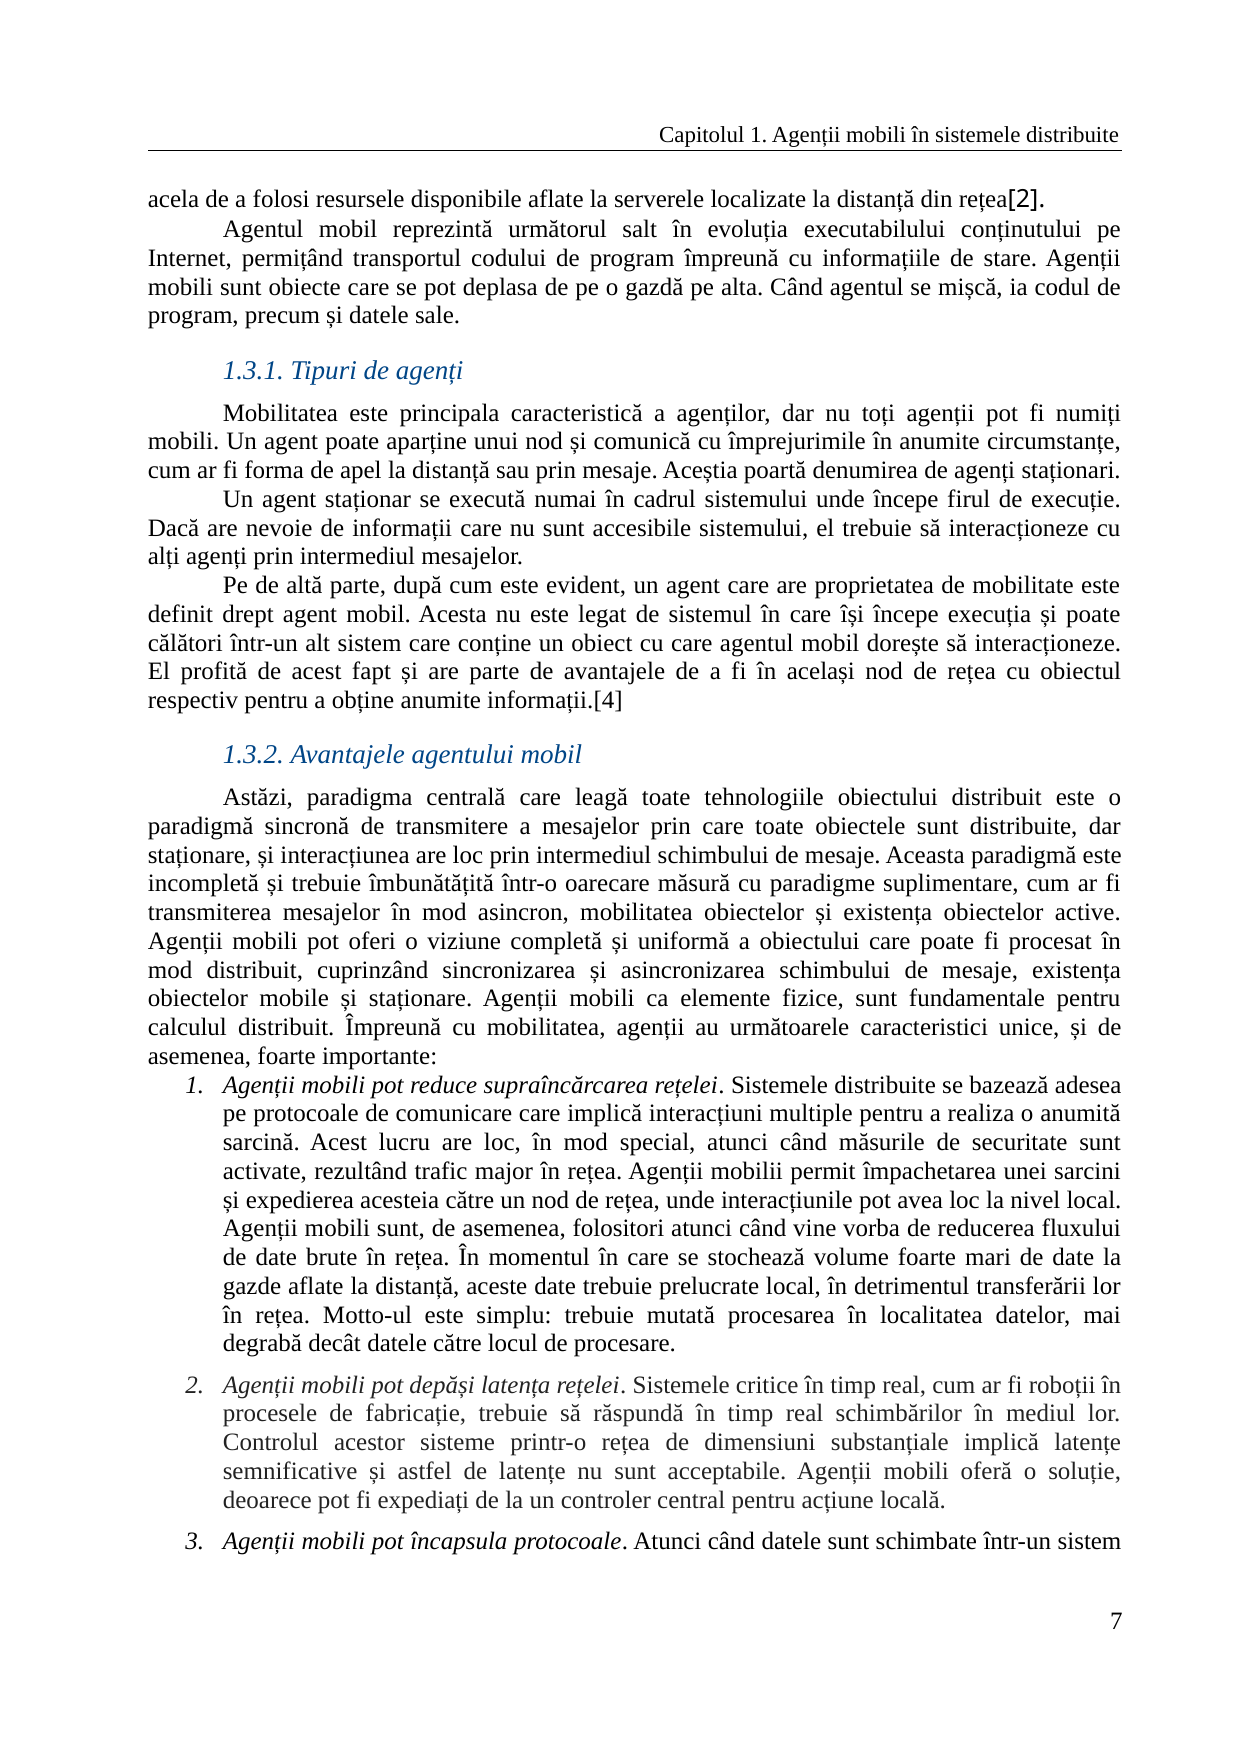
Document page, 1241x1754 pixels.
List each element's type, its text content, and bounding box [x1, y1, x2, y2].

text acela de a folosi resursele disponibile aflate la serverele localizate la distanță din rețea[2]. [148, 180, 1122, 214]
text Mobilitatea este principala caracteristică a agenților, dar nu toți agenții pot fi numiți mobili. Un agent poate aparține unui nod și comunică cu împrejurimile în anumite circumstanțe, cum ar fi forma de apel la distanță sau prin mesaje. Aceștia poartă denumirea de agenți staționari. [148, 398, 1122, 484]
text Astăzi, paradigma centrală care leagă toate tehnologiile obiectului distribuit este o paradigmă sincronă de transmitere a mesajelor prin care toate obiectele sunt distribuite, dar staționare, și interacțiunea are loc prin intermediul schimbului de mesaje. Aceasta paradigmă este incompletă și trebuie îmbunătățită într-o oarecare măsură cu paradigme suplimentare, cum ar fi transmiterea mesajelor în mod asincron, mobilitatea obiectelor și existența obiectelor active. Agenții mobili pot oferi o viziune completă și uniformă a obiectului care poate fi procesat în mod distribuit, cuprinzând sincronizarea și asincronizarea schimbului de mesaje, existența obiectelor mobile și staționare. Agenții mobili ca elemente fizice, sunt fundamentale pentru calculul distribuit. Împreună cu mobilitatea, agenții au următoarele caracteristici unice, și de asemenea, foarte importante: [148, 782, 1122, 1070]
text Un agent staționar se execută numai în cadrul sistemului unde începe firul de execuție. Dacă are nevoie de informații care nu sunt accesibile sistemului, el trebuie să interacționeze cu alți agenți prin intermediul mesajelor. [148, 484, 1122, 570]
list Agenții mobili pot încapsula protocoale. Atunci când datele sunt schimbate într-un sistem [185, 1526, 1122, 1555]
list Agenții mobili pot depăși latența rețelei. Sistemele critice în timp real, cum ar fi roboții în procesele de fabricație, trebuie să răspundă în timp real schimbărilor în mediul lor. Controlul acestor sisteme printr-o rețea de dimensiuni substanțiale implică latențe semnificative și astfel de latențe nu sunt acceptabile. Agenții mobili oferă o soluție, deoarece pot fi expediați de la un controler central pentru acțiune locală. [185, 1370, 1122, 1513]
subtitle Tipuri de agenți [223, 354, 1122, 385]
subtitle Avantajele agentului mobil [223, 739, 1122, 770]
text Pe de altă parte, după cum este evident, un agent care are proprietatea de mobilitate este definit drept agent mobil. Acesta nu este legat de sistemul în care își începe execuția și poate călători într-un alt sistem care conține un obiect cu care agentul mobil dorește să interacționeze. El profită de acest fapt și are parte de avantajele de a fi în același nod de rețea cu obiectul respectiv pentru a obține anumite informații.[4] [148, 570, 1122, 714]
text Agentul mobil reprezintă următorul salt în evoluția executabilului conținutului pe Internet, permițând transportul codului de program împreună cu informațiile de stare. Agenții mobili sunt obiecte care se pot deplasa de pe o gazdă pe alta. Când agentul se mișcă, ia codul de program, precum și datele sale. [148, 214, 1122, 329]
list Agenții mobili pot reduce supraîncărcarea rețelei. Sistemele distribuite se bazează adesea pe protocoale de comunicare care implică interacțiuni multiple pentru a realiza o anumită sarcină. Acest lucru are loc, în mod special, atunci când măsurile de securitate sunt activate, rezultând trafic major în rețea. Agenții mobilii permit împachetarea unei sarcini și expedierea acesteia către un nod de rețea, unde interacțiunile pot avea loc la nivel local. Agenții mobili sunt, de asemenea, folositori atunci când vine vorba de reducerea fluxului de date brute în rețea. În momentul în care se stochează volume foarte mari de date la gazde aflate la distanță, aceste date trebuie prelucrate local, în detrimentul transferării lor în rețea. Motto-ul este simplu: trebuie mutată procesarea în localitatea datelor, mai degrabă decât datele către locul de procesare. [185, 1070, 1122, 1357]
